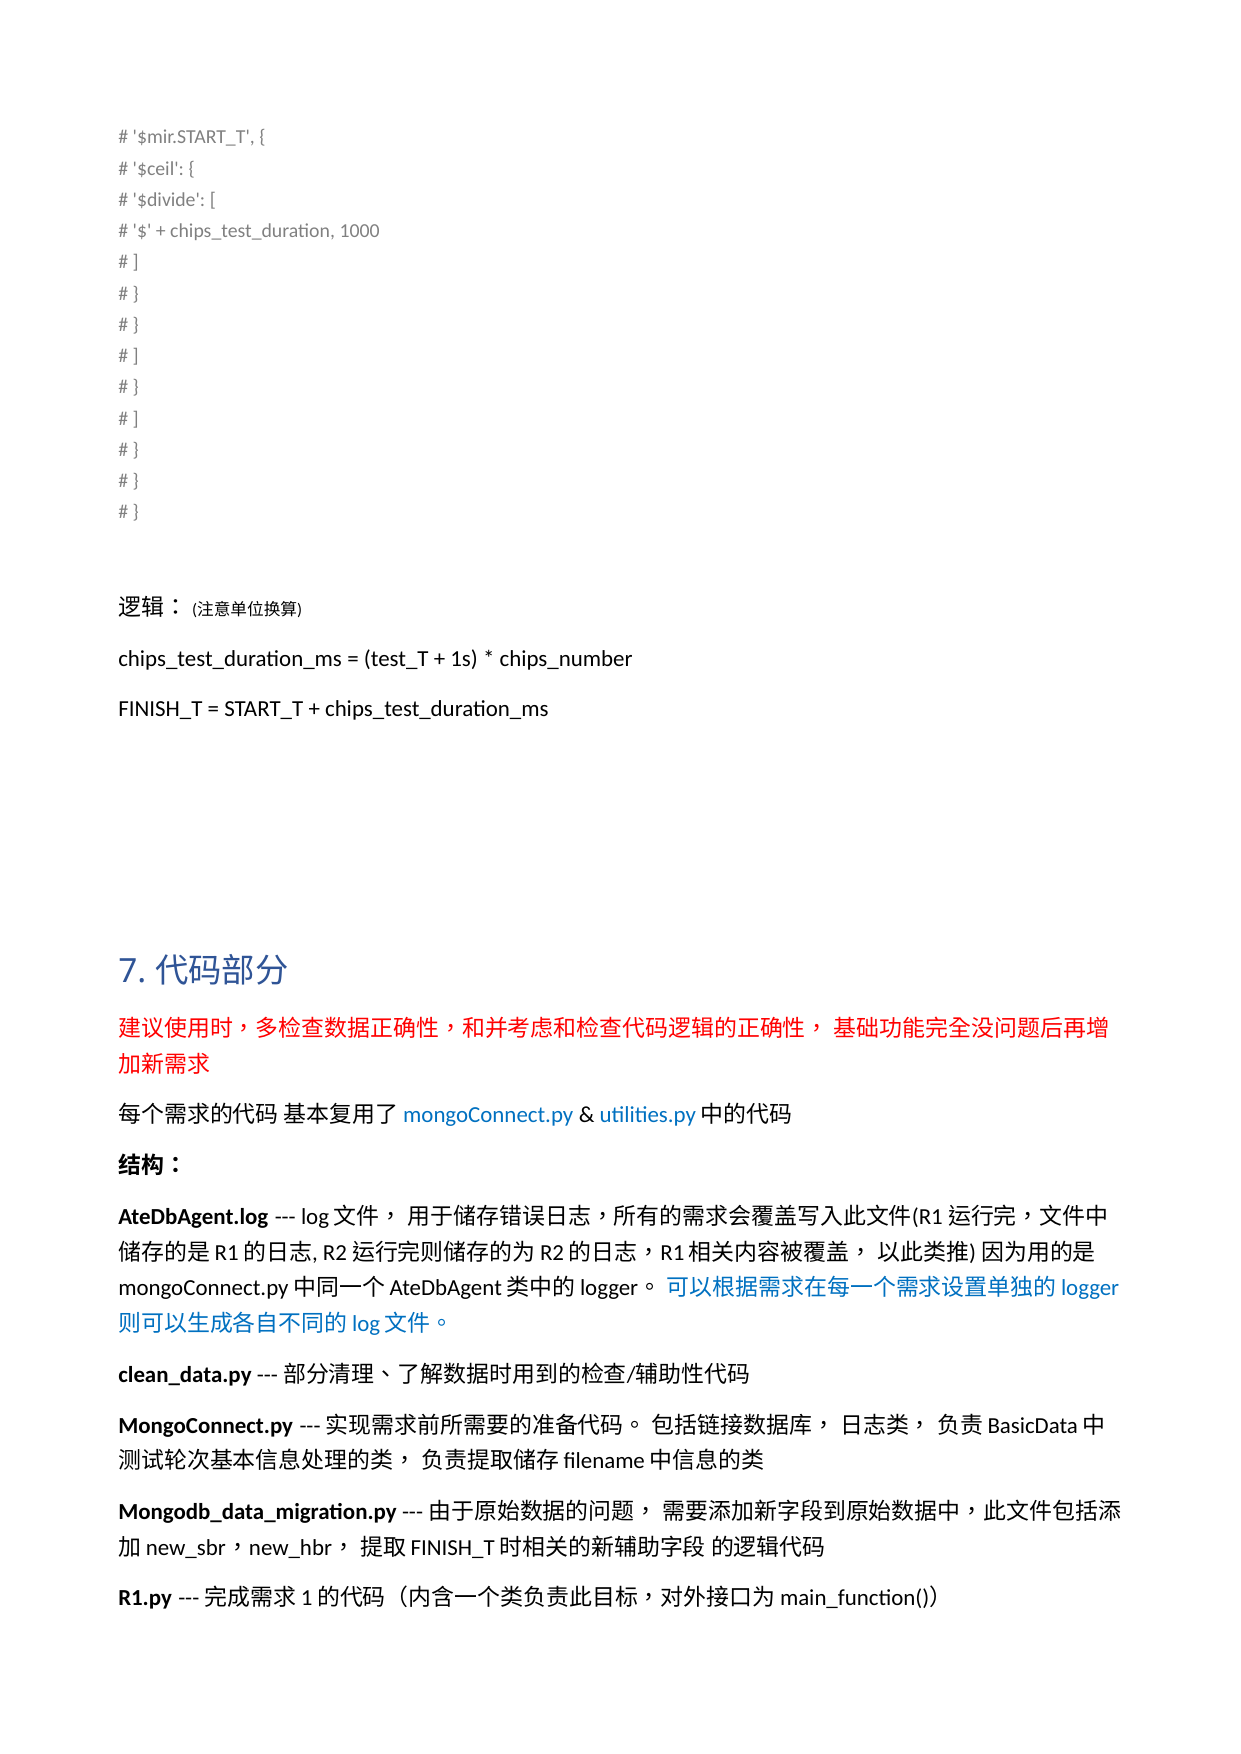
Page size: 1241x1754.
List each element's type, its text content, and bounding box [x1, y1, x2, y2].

text MongoConnect.py --- 实现需求前所需要的准备代码。 包括链接数据库， 日志类， 负责BasicData中测试轮次基本信息处理的类， 负责提取储存filename中信息的类 [118, 1403, 1122, 1475]
text R1.py --- 完成需求1的代码（内含一个类负责此目标，对外接口为main_function()） [118, 1576, 1122, 1612]
text 结构： [118, 1143, 1122, 1179]
text clean_data.py --- 部分清理、了解数据时用到的检查/辅助性代码 [118, 1352, 1122, 1388]
text 每个需求的代码 基本复用了mongoConnect.py & utilities.py中的代码 [118, 1093, 1122, 1129]
text AteDbAgent.log --- log文件， 用于储存错误日志，所有的需求会覆盖写入此文件(R1 运行完，文件中储存的是R1的日志, R2 运行完则储存的为R2的日志，R1相关内容被覆盖， 以此类推) 因为用的是mongoConnect.py中同一个AteDbAgent类中的logger。 可以根据需求在每一个需求设置单独的logger 则可以生成各自不同的log文件。 [118, 1194, 1122, 1338]
text 建议使用时，多检查数据正确性，和并考虑和检查代码逻辑的正确性， 基础功能完全没问题后再增加新需求 [118, 1007, 1122, 1078]
text FINISH_T = START_T + chips_test_duration_ms [118, 686, 1122, 722]
text 7. 代码部分 [118, 939, 1122, 992]
text chips_test_duration_ms = (test_T + 1s) * chips_number [118, 636, 1122, 672]
text # '$mir.START_T', { # '$ceil': { # '$divide': [ # '$' + chips_test_duration, 1000 # ] # } # } # ] # } # ] # } # } # } [118, 118, 1122, 524]
text 逻辑： (注意单位换算) [118, 589, 1122, 621]
text Mongodb_data_migration.py --- 由于原始数据的问题， 需要添加新字段到原始数据中，此文件包括添加new_sbr，new_hbr， 提取FINISH_T时相关的新辅助字段 的逻辑代码 [118, 1489, 1122, 1561]
